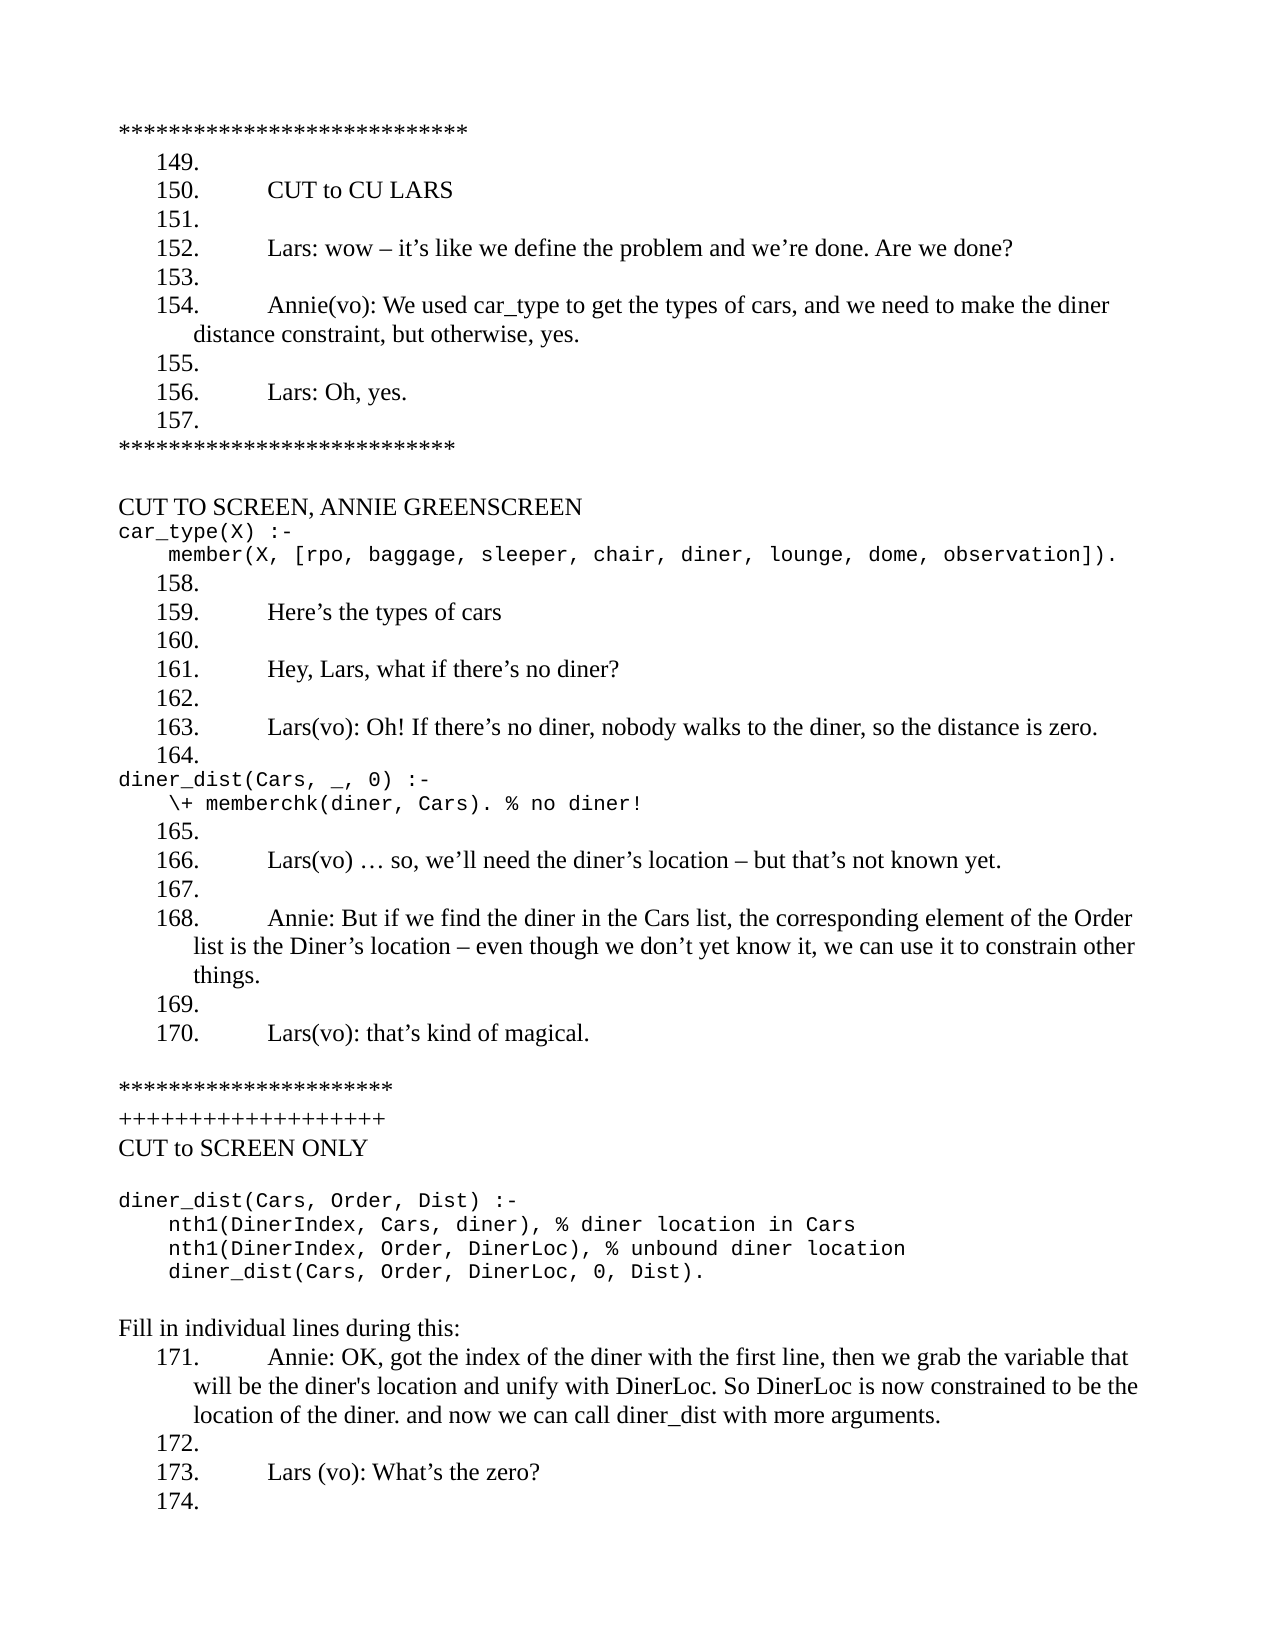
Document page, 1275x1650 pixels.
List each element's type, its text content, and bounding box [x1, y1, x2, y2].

text member(X, [rpo, baggage, sleeper, chair, diner, lounge, dome, observation]). [118, 544, 1157, 568]
text **************************** [118, 118, 1157, 147]
list Lars: Oh, yes. [156, 377, 1157, 406]
text CUT TO SCREEN, ANNIE GREENSCREEN [118, 492, 1157, 521]
text Fill in individual lines during this: [118, 1313, 1157, 1342]
list Lars(vo) … so, we’ll need the diner’s location – but that’s not known yet. [156, 845, 1157, 874]
list Lars(vo): that’s kind of magical. [156, 1018, 1157, 1046]
text ********************** [118, 1075, 1157, 1104]
text nth1(DinerIndex, Cars, diner), % diner location in Cars [118, 1214, 1157, 1237]
list CUT to CU LARS [156, 176, 1157, 204]
list Annie: But if we find the diner in the Cars list, the corresponding element of the Order list is the Diner’s location – even though we don’t yet know it, we can use it to constrain other things. [156, 903, 1157, 989]
text diner_dist(Cars, Order, DinerLoc, 0, Dist). [118, 1261, 1157, 1285]
list Lars(vo): Oh! If there’s no diner, nobody walks to the diner, so the distance is zero. [156, 712, 1157, 740]
list Lars: wow – it’s like we define the problem and we’re done. Are we done? [156, 233, 1157, 262]
text CUT to SCREEN ONLY [118, 1133, 1157, 1161]
text \+ memberchk(diner, Cars). % no diner! [118, 793, 1157, 816]
list Annie(vo): We used car_type to get the types of cars, and we need to make the diner distance constraint, but otherwise, yes. [156, 291, 1157, 348]
text diner_dist(Cars, _, 0) :- [118, 769, 1157, 793]
list Hey, Lars, what if there’s no diner? [156, 654, 1157, 683]
list Lars (vo): What’s the zero? [156, 1457, 1157, 1486]
text car_type(X) :- [118, 521, 1157, 544]
list Here’s the types of cars [156, 597, 1157, 625]
text +++++++++++++++++++ [118, 1104, 1157, 1133]
text *************************** [118, 434, 1157, 463]
text nth1(DinerIndex, Order, DinerLoc), % unbound diner location [118, 1237, 1157, 1261]
text diner_dist(Cars, Order, Dist) :- [118, 1190, 1157, 1214]
list Annie: OK, got the index of the diner with the first line, then we grab the variable that will be the diner's location and unify with DinerLoc. So DinerLoc is now constrained to be the location of the diner. and now we can call diner_dist with more arguments. [156, 1342, 1157, 1428]
